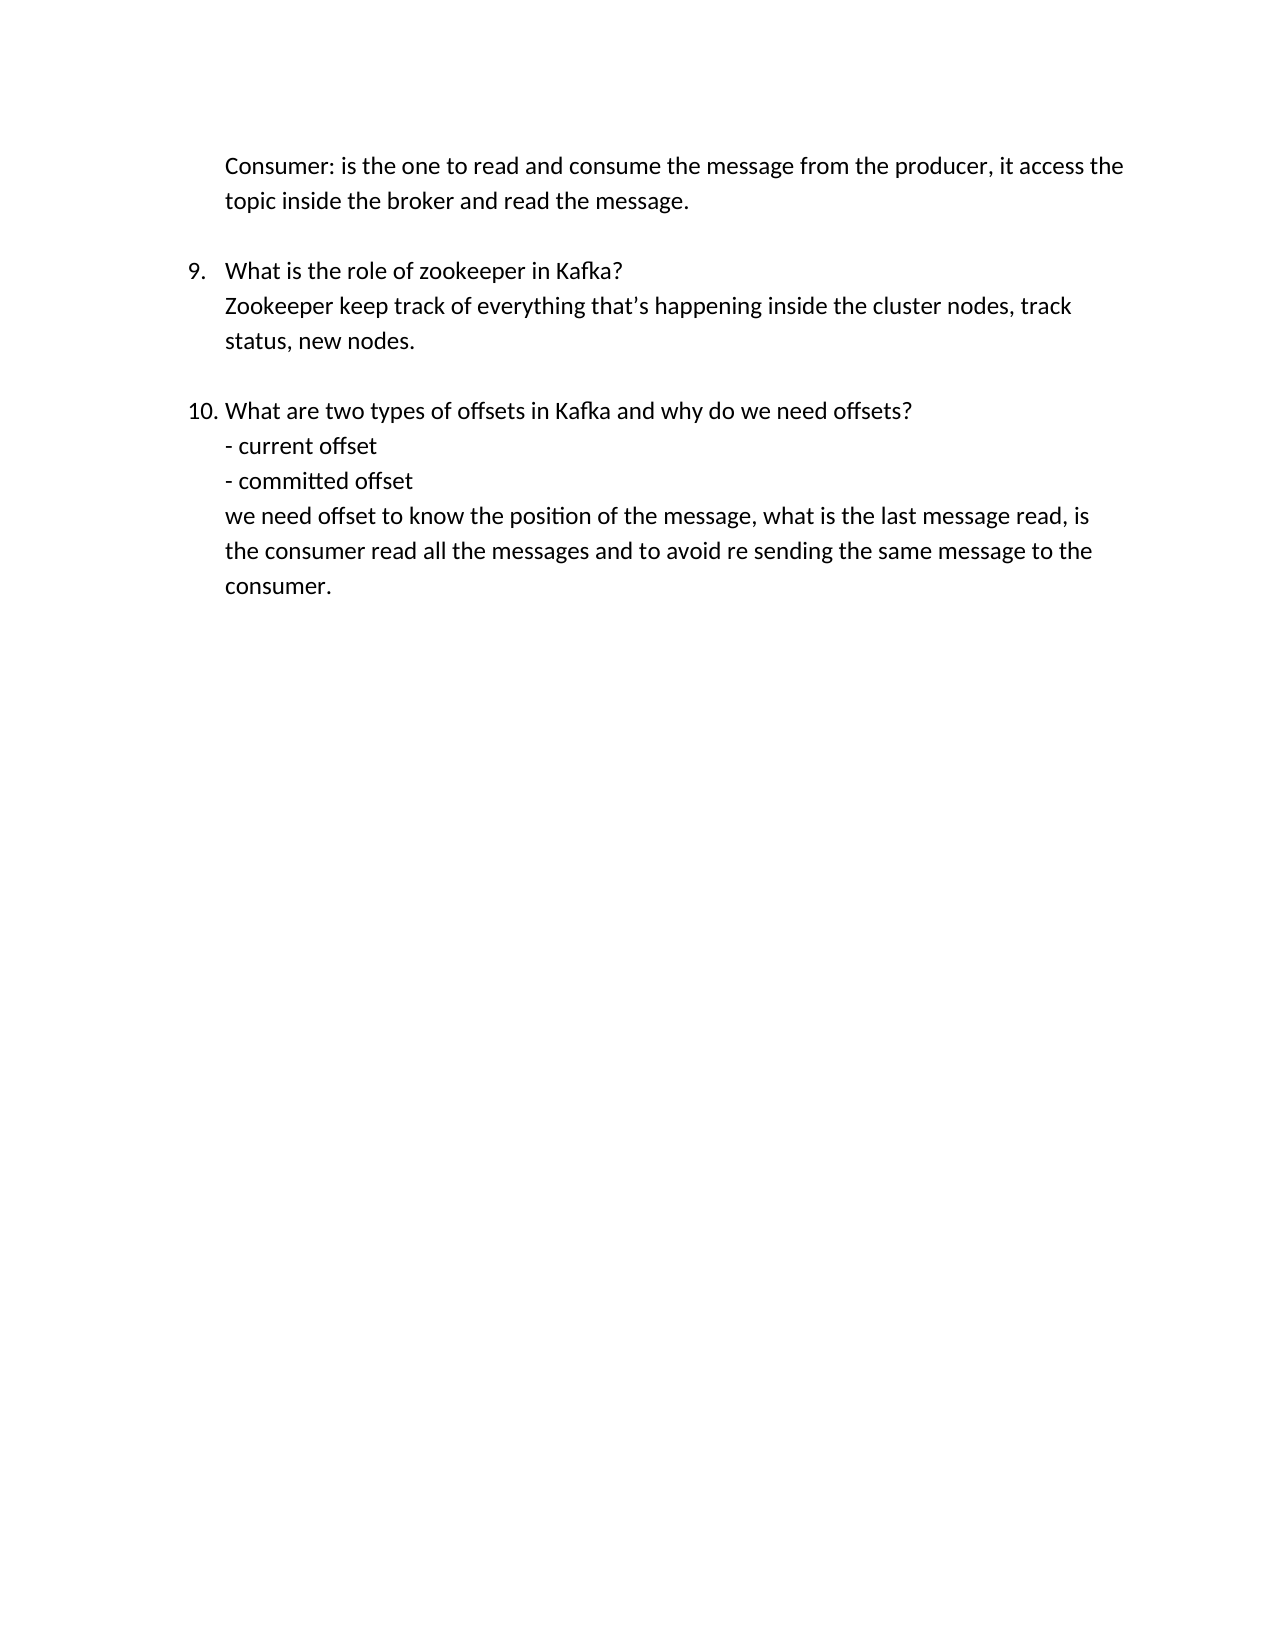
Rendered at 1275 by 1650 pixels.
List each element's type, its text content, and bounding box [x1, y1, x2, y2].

list What is the role of zookeeper in Kafka? [187, 255, 1125, 286]
list Zookeeper keep track of everything that’s happening inside the cluster nodes, track status, new nodes. [225, 290, 1125, 356]
list What are two types of offsets in Kafka and why do we need offsets? [187, 395, 1125, 426]
list - committed offset [225, 465, 1125, 496]
list we need offset to know the position of the message, what is the last message read, is the consumer read all the messages and to avoid re sending the same message to the consumer. [225, 500, 1125, 601]
list Consumer: is the one to read and consume the message from the producer, it access the topic inside the broker and read the message. [187, 150, 1125, 216]
list - current offset [225, 430, 1125, 461]
